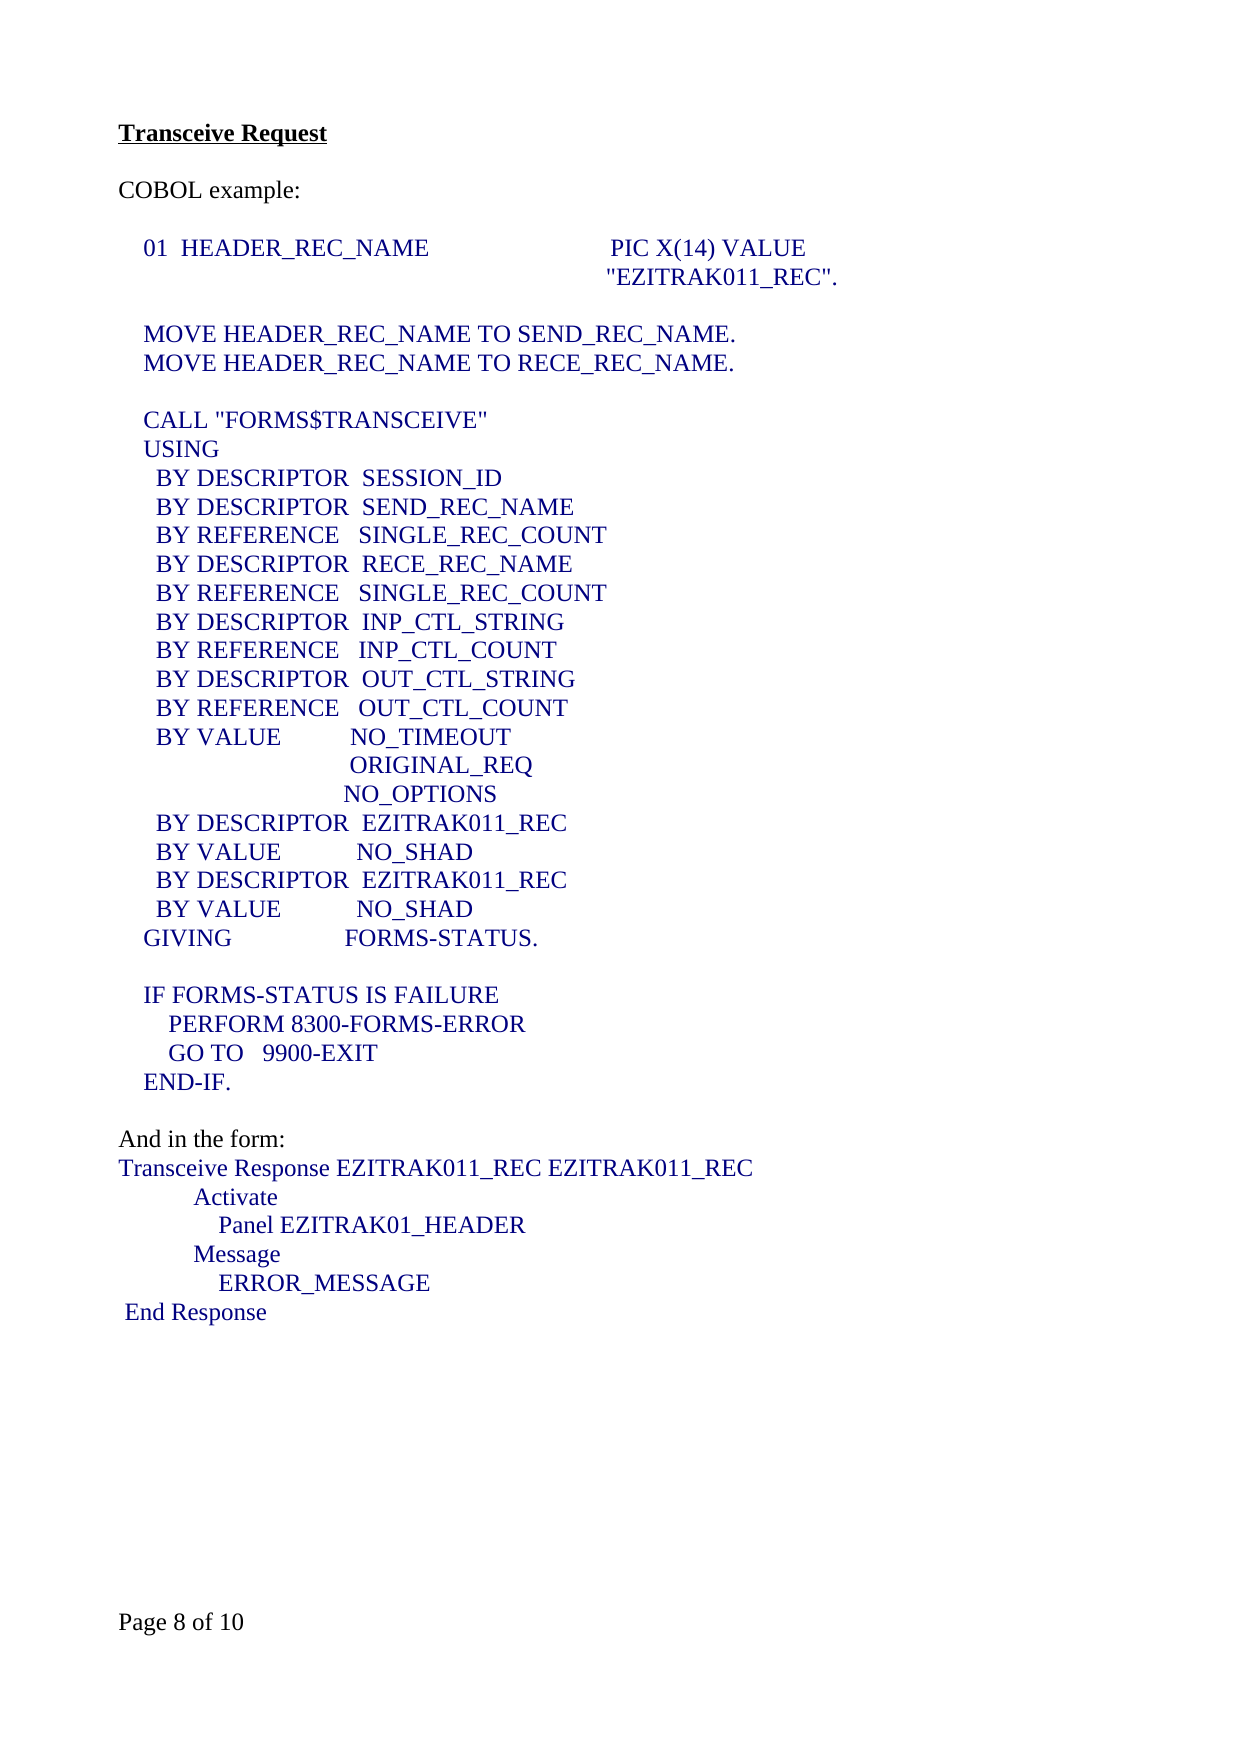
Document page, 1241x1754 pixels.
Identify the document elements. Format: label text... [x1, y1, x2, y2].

text BY DESCRIPTOR EZITRAK011_REC [118, 808, 1122, 837]
text BY REFERENCE INP_CTL_COUNT [118, 636, 1122, 664]
text BY DESCRIPTOR RECE_REC_NAME [118, 549, 1122, 578]
text ERROR_MESSAGE [118, 1268, 1122, 1297]
text BY DESCRIPTOR SEND_REC_NAME [118, 492, 1122, 521]
text END-IF. [118, 1067, 1122, 1096]
text BY DESCRIPTOR OUT_CTL_STRING [118, 664, 1122, 693]
text 01 HEADER_REC_NAME PIC X(14) VALUE [118, 233, 1122, 262]
text MOVE HEADER_REC_NAME TO SEND_REC_NAME. [118, 319, 1122, 348]
text End Response [118, 1297, 1122, 1326]
text BY VALUE NO_SHAD [118, 894, 1122, 923]
text And in the form: [118, 1124, 1122, 1153]
text Activate [118, 1182, 1122, 1211]
text Transceive Request [118, 118, 1122, 147]
text MOVE HEADER_REC_NAME TO RECE_REC_NAME. [118, 348, 1122, 377]
text BY DESCRIPTOR EZITRAK011_REC [118, 866, 1122, 894]
text IF FORMS-STATUS IS FAILURE [118, 981, 1122, 1009]
text ORIGINAL_REQ [118, 751, 1122, 779]
text BY VALUE NO_SHAD [118, 837, 1122, 866]
text Message [118, 1239, 1122, 1268]
text BY VALUE NO_TIMEOUT [118, 722, 1122, 751]
text Transceive Response EZITRAK011_REC EZITRAK011_REC [118, 1153, 1122, 1182]
text PERFORM 8300-FORMS-ERROR [118, 1009, 1122, 1038]
text NO_OPTIONS [118, 779, 1122, 808]
text BY REFERENCE SINGLE_REC_COUNT [118, 521, 1122, 549]
text COBOL example: [118, 176, 1122, 204]
text BY REFERENCE OUT_CTL_COUNT [118, 693, 1122, 722]
text GO TO 9900-EXIT [118, 1038, 1122, 1067]
text Panel EZITRAK01_HEADER [118, 1211, 1122, 1239]
text BY DESCRIPTOR SESSION_ID [118, 463, 1122, 492]
text USING [118, 434, 1122, 463]
text "EZITRAK011_REC". [118, 262, 1122, 291]
text CALL "FORMS$TRANSCEIVE" [118, 406, 1122, 434]
text GIVING FORMS-STATUS. [118, 923, 1122, 952]
text BY REFERENCE SINGLE_REC_COUNT [118, 578, 1122, 607]
text BY DESCRIPTOR INP_CTL_STRING [118, 607, 1122, 636]
